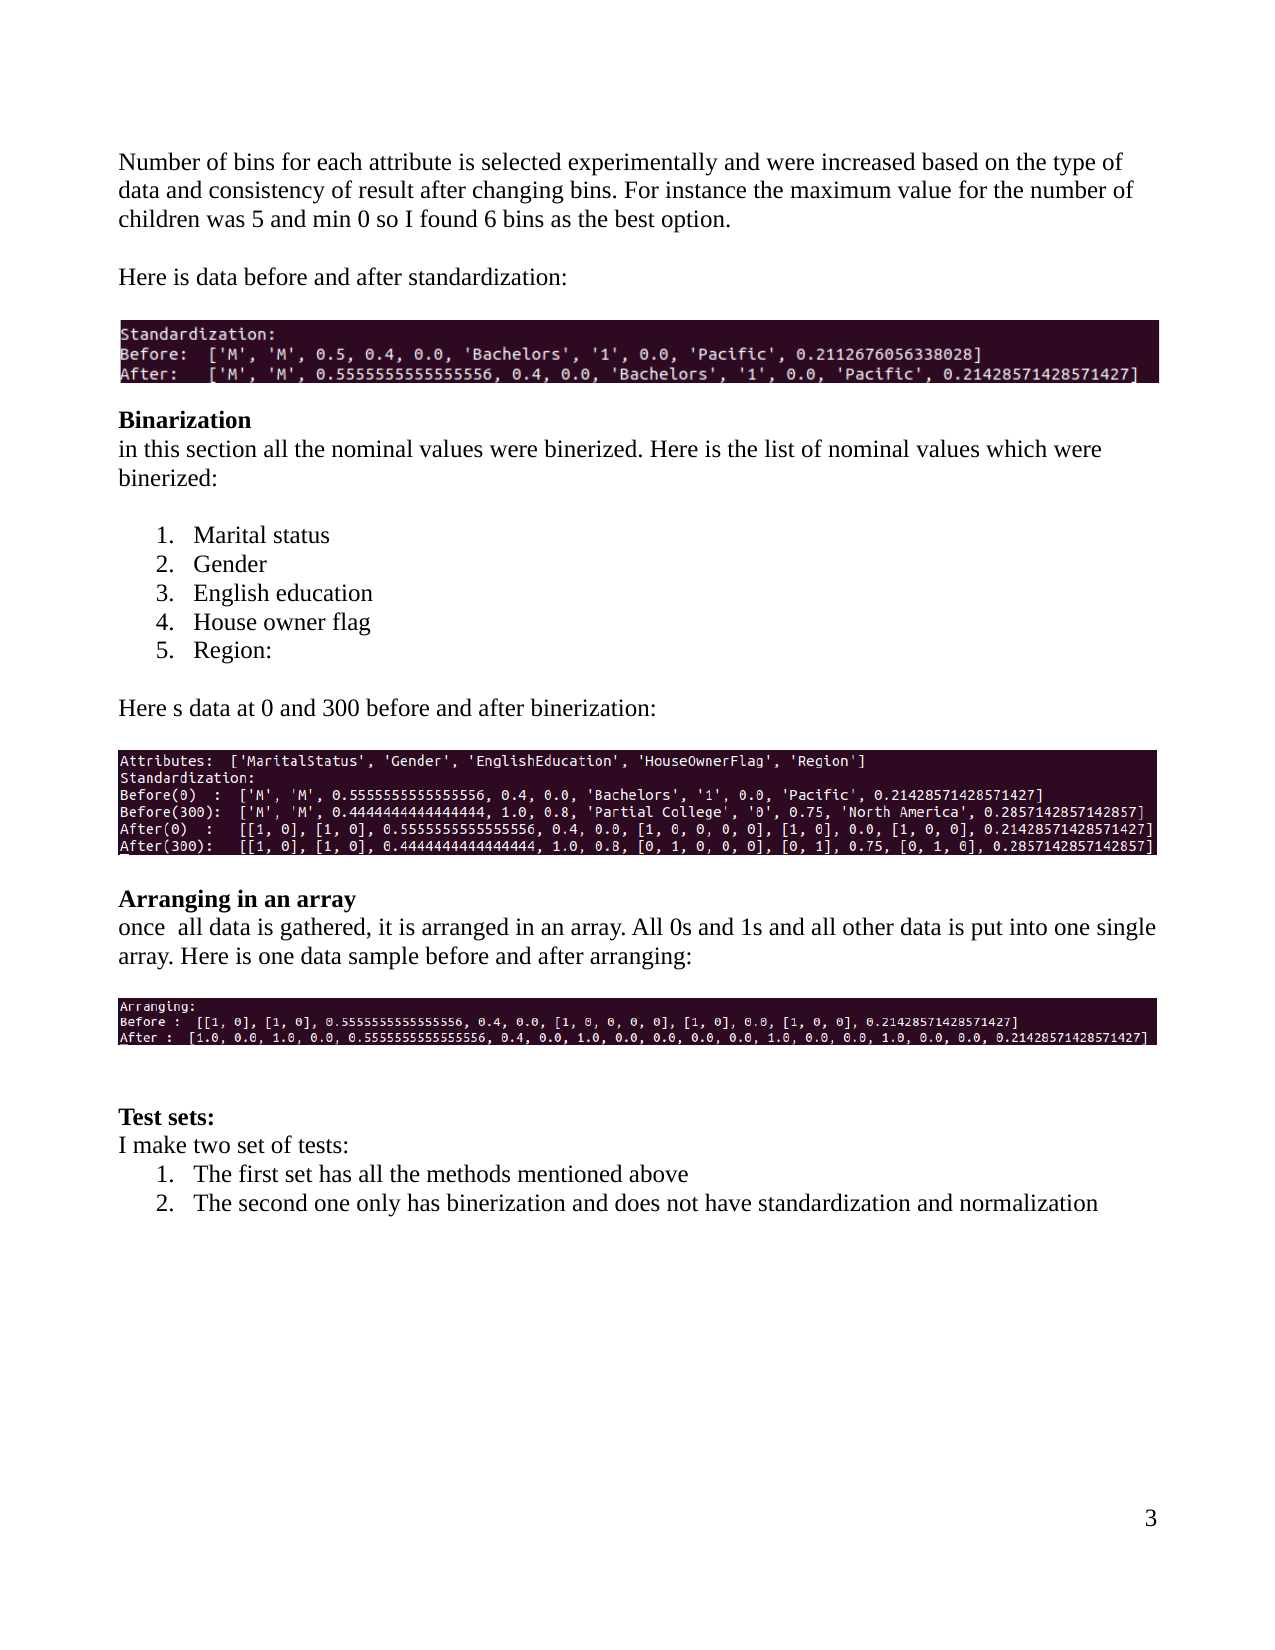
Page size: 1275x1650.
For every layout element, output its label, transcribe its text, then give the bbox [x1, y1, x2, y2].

text in this section all the nominal values were binerized. Here is the list of nominal values which were binerized: [118, 434, 1157, 492]
text Test sets: [118, 1102, 1157, 1131]
text Number of bins for each attribute is selected experimentally and were increased based on the type of data and consistency of result after changing bins. For instance the maximum value for the number of children was 5 and min 0 so I found 6 bins as the best option. [118, 147, 1157, 233]
text Binarization [118, 406, 1157, 434]
list English education [156, 578, 1157, 607]
list The first set has all the methods mentioned above [156, 1159, 1157, 1188]
list Marital status [156, 521, 1157, 549]
text I make two set of tests: [118, 1131, 1157, 1159]
text Here is data before and after standardization: [118, 262, 1157, 291]
picture [120, 320, 1160, 383]
text Arranging in an array [118, 884, 1157, 912]
picture [118, 750, 1157, 855]
list The second one only has binerization and does not have standardization and normalization [156, 1188, 1157, 1217]
list Region: [156, 636, 1157, 664]
list Gender [156, 549, 1157, 578]
text once all data is gathered, it is arranged in an array. All 0s and 1s and all other data is put into one single array. Here is one data sample before and after arranging: [118, 912, 1157, 970]
picture [118, 998, 1157, 1045]
list House owner flag [156, 607, 1157, 636]
text Here s data at 0 and 300 before and after binerization: [118, 693, 1157, 722]
